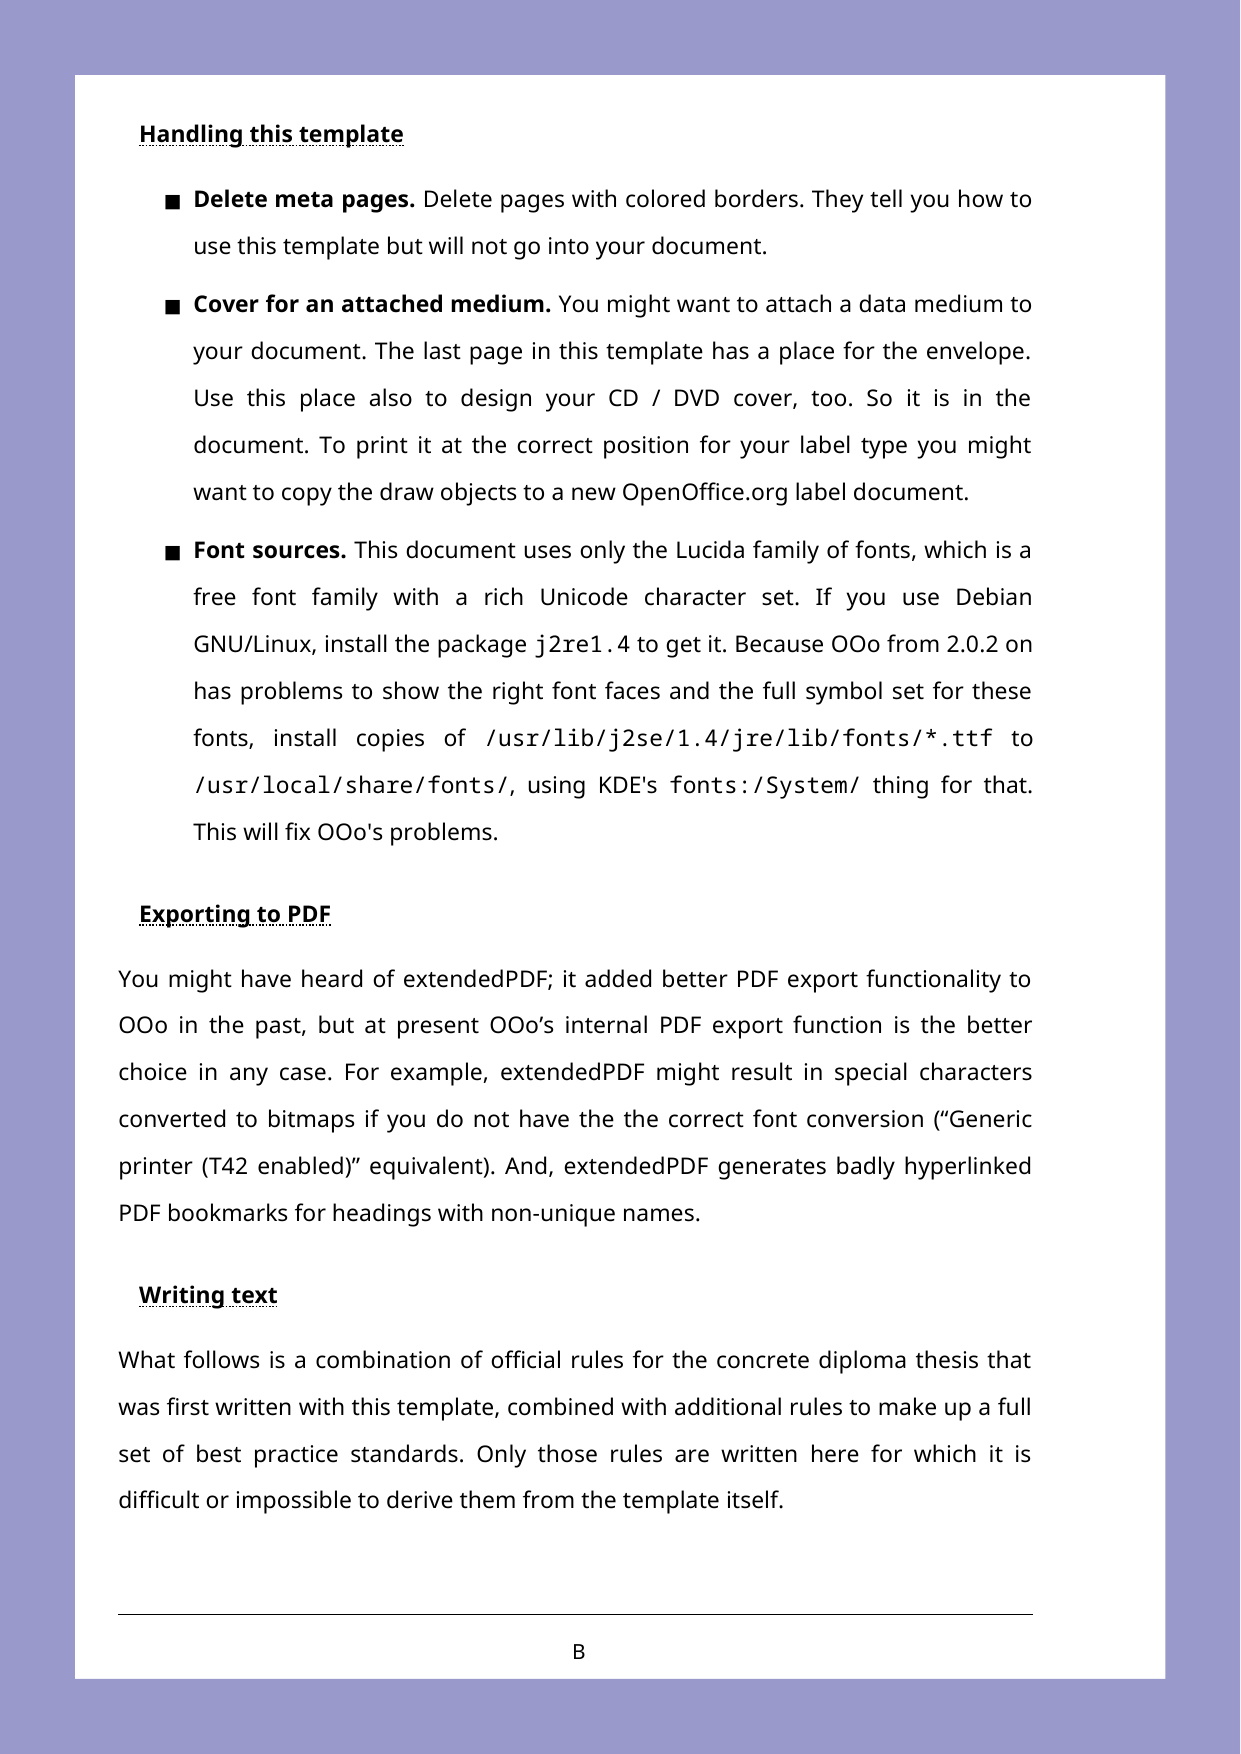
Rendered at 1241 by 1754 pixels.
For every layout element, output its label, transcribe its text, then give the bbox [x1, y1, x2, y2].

list Delete meta pages. Delete pages with colored borders. They tell you how to use this template but will not go into your document. [164, 183, 1033, 261]
list Font sources. This document uses only the Lucida family of fonts, which is a free font family with a rich Unicode character set. If you use Debian GNU/Linux, install the package j2re1.4 to get it. Because OOo from 2.0.2 on has problems to show the right font faces and the full symbol set for these fonts, install copies of /usr/­lib/­j2se/­1.4/­jre/­lib/­fonts/­*.ttf to /usr/­local/­share/­fonts/, using KDE's fonts:/­System/ thing for that. This will fix OOo's problems. [164, 534, 1033, 847]
text What follows is a combination of official rules for the concrete diploma thesis that was first written with this template, combined with additional rules to make up a full set of best practice standards. Only those rules are written here for which it is difficult or impossible to derive them from the template itself. [118, 1344, 1033, 1516]
list Cover for an attached medium. You might want to attach a data medium to your document. The last page in this template has a place for the envelope. Use this place also to design your CD / DVD cover, too. So it is in the document. To print it at the correct position for your label type you might want to copy the draw objects to a new OpenOffice.org label document. [164, 288, 1033, 507]
subtitle Exporting to PDF [118, 898, 1033, 929]
subtitle Writing text [118, 1279, 1033, 1310]
text You might have heard of extendedPDF; it added better PDF export functionality to OOo in the past, but at present OOo’s internal PDF export function is the better choice in any case. For example, extendedPDF might result in special characters converted to bitmaps if you do not have the the correct font conversion (“Generic printer (T42 enabled)” equivalent). And, extendedPDF generates badly hyperlinked PDF bookmarks for headings with non-unique names. [118, 962, 1033, 1228]
subtitle Handling this template [118, 118, 1033, 149]
